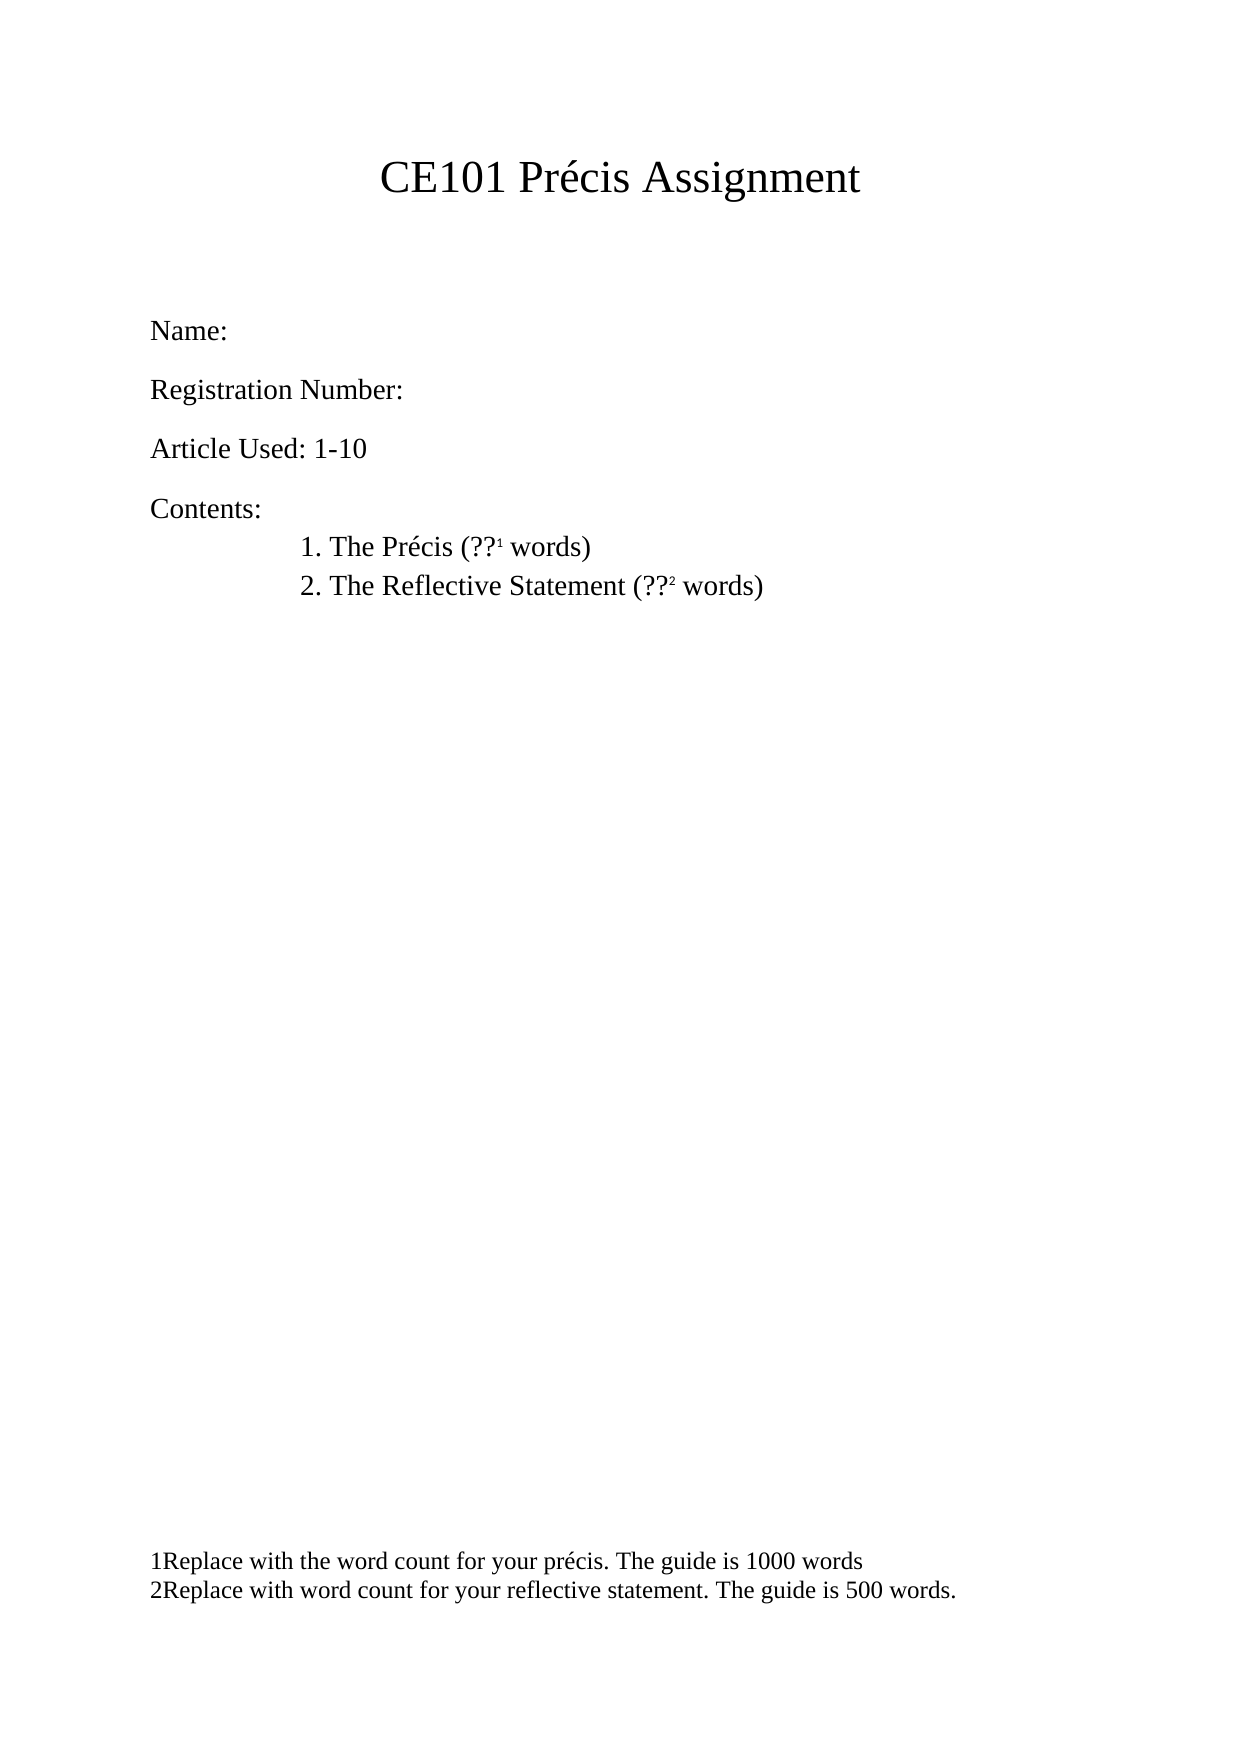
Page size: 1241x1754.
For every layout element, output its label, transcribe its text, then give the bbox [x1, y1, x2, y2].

text Registration Number: [150, 372, 1090, 406]
text Name: [150, 313, 1090, 346]
text Contents: [150, 491, 1090, 524]
text 2. The Reflective Statement (?? words) [150, 568, 1090, 601]
text CE101 Précis Assignment [150, 150, 1090, 203]
text Article Used: 1-10 [150, 431, 1090, 465]
text Replace with the word count for your précis. The guide is 1000 words [150, 1546, 1090, 1575]
text Replace with word count for your reflective statement. The guide is 500 words. [150, 1575, 1090, 1604]
text 1. The Précis (?? words) [225, 529, 1090, 563]
